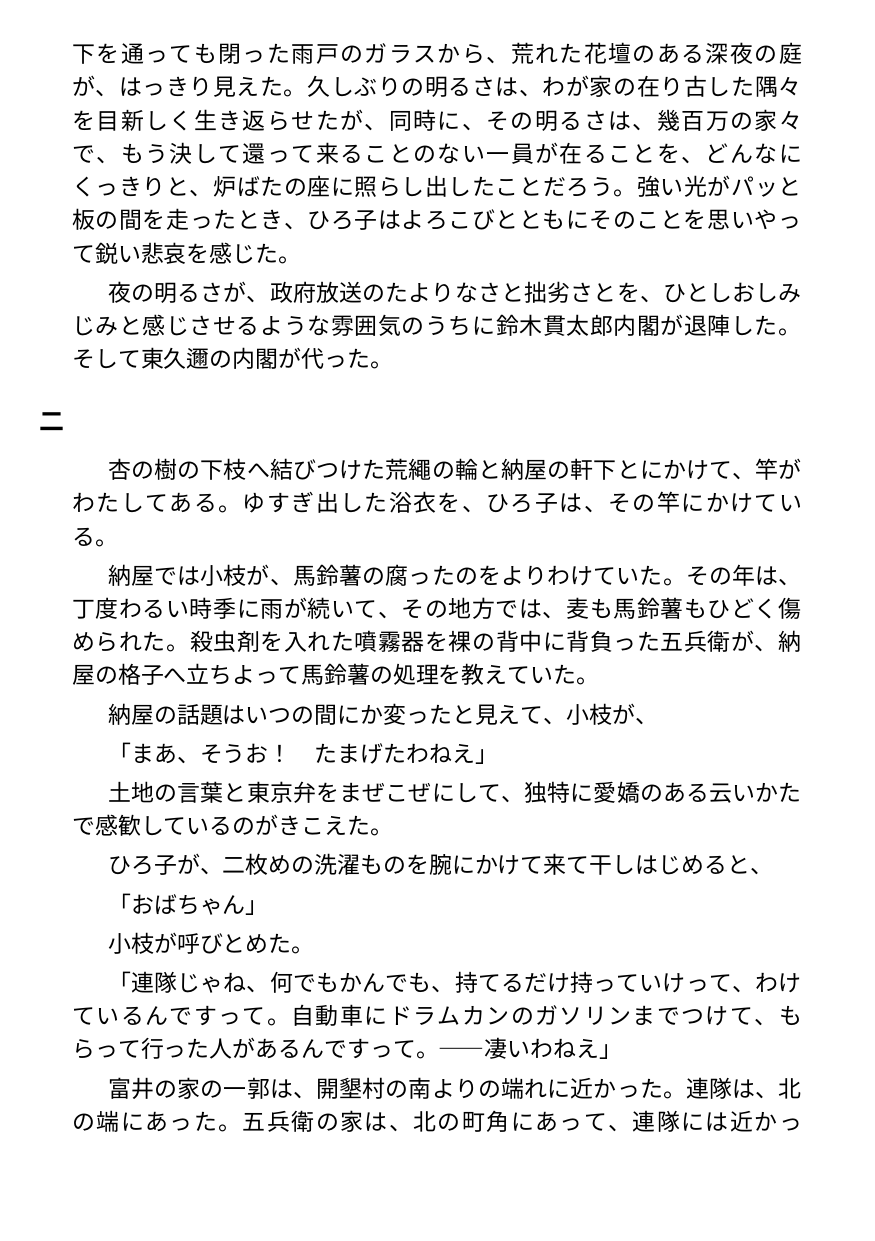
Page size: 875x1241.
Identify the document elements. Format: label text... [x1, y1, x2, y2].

text 「おばちゃん」 [72, 886, 802, 920]
text 下を通っても閉った雨戸のガラスから、荒れた花壇のある深夜の庭が、はっきり見えた。久しぶりの明るさは、わが家の在り古した隅々を目新しく生き返らせたが、同時に、その明るさは、幾百万の家々で、もう決して還って来ることのない一員が在ることを、どんなにくっきりと、炉ばたの座に照らし出したことだろう。強い光がパッと板の間を走ったとき、ひろ子はよろこびとともにそのことを思いやって鋭い悲哀を感じた。 [72, 36, 802, 269]
text 杏の樹の下枝へ結びつけた荒繩の輪と納屋の軒下とにかけて、竿がわたしてある。ゆすぎ出した浴衣を、ひろ子は、その竿にかけている。 [72, 452, 802, 552]
text 納屋では小枝が、馬鈴薯の腐ったのをよりわけていた。その年は、丁度わるい時季に雨が続いて、その地方では、麦も馬鈴薯もひどく傷められた。殺虫剤を入れた噴霧器を裸の背中に背負った五兵衛が、納屋の格子へ立ちよって馬鈴薯の処理を教えていた。 [72, 558, 802, 691]
subtitle 二 [36, 398, 838, 440]
text 夜の明るさが、政府放送のたよりなさと拙劣さとを、ひとしおしみじみと感じさせるような雰囲気のうちに鈴木貫太郎内閣が退陣した。そして東久邇の内閣が代った。 [72, 274, 802, 374]
text 「まあ、そうお！ たまげたわねえ」 [72, 736, 802, 769]
text 納屋の話題はいつの間にか変ったと見えて、小枝が、 [72, 697, 802, 730]
text 土地の言葉と東京弁をまぜこぜにして、独特に愛嬌のある云いかたで感歓しているのがきこえた。 [72, 775, 802, 841]
text 小枝が呼びとめた。 [72, 926, 802, 959]
text 富井の家の一郭は、開墾村の南よりの端れに近かった。連隊は、北の端にあった。五兵衛の家は、北の町角にあって、連隊には近かっ [72, 1070, 802, 1137]
text 「連隊じゃね、何でもかんでも、持てるだけ持っていけって、わけているんですって。自動車にドラムカンのガソリンまでつけて、もらって行った人があるんですって。――凄いわねえ」 [72, 965, 802, 1064]
text ひろ子が、二枚めの洗濯ものを腕にかけて来て干しはじめると、 [72, 847, 802, 881]
